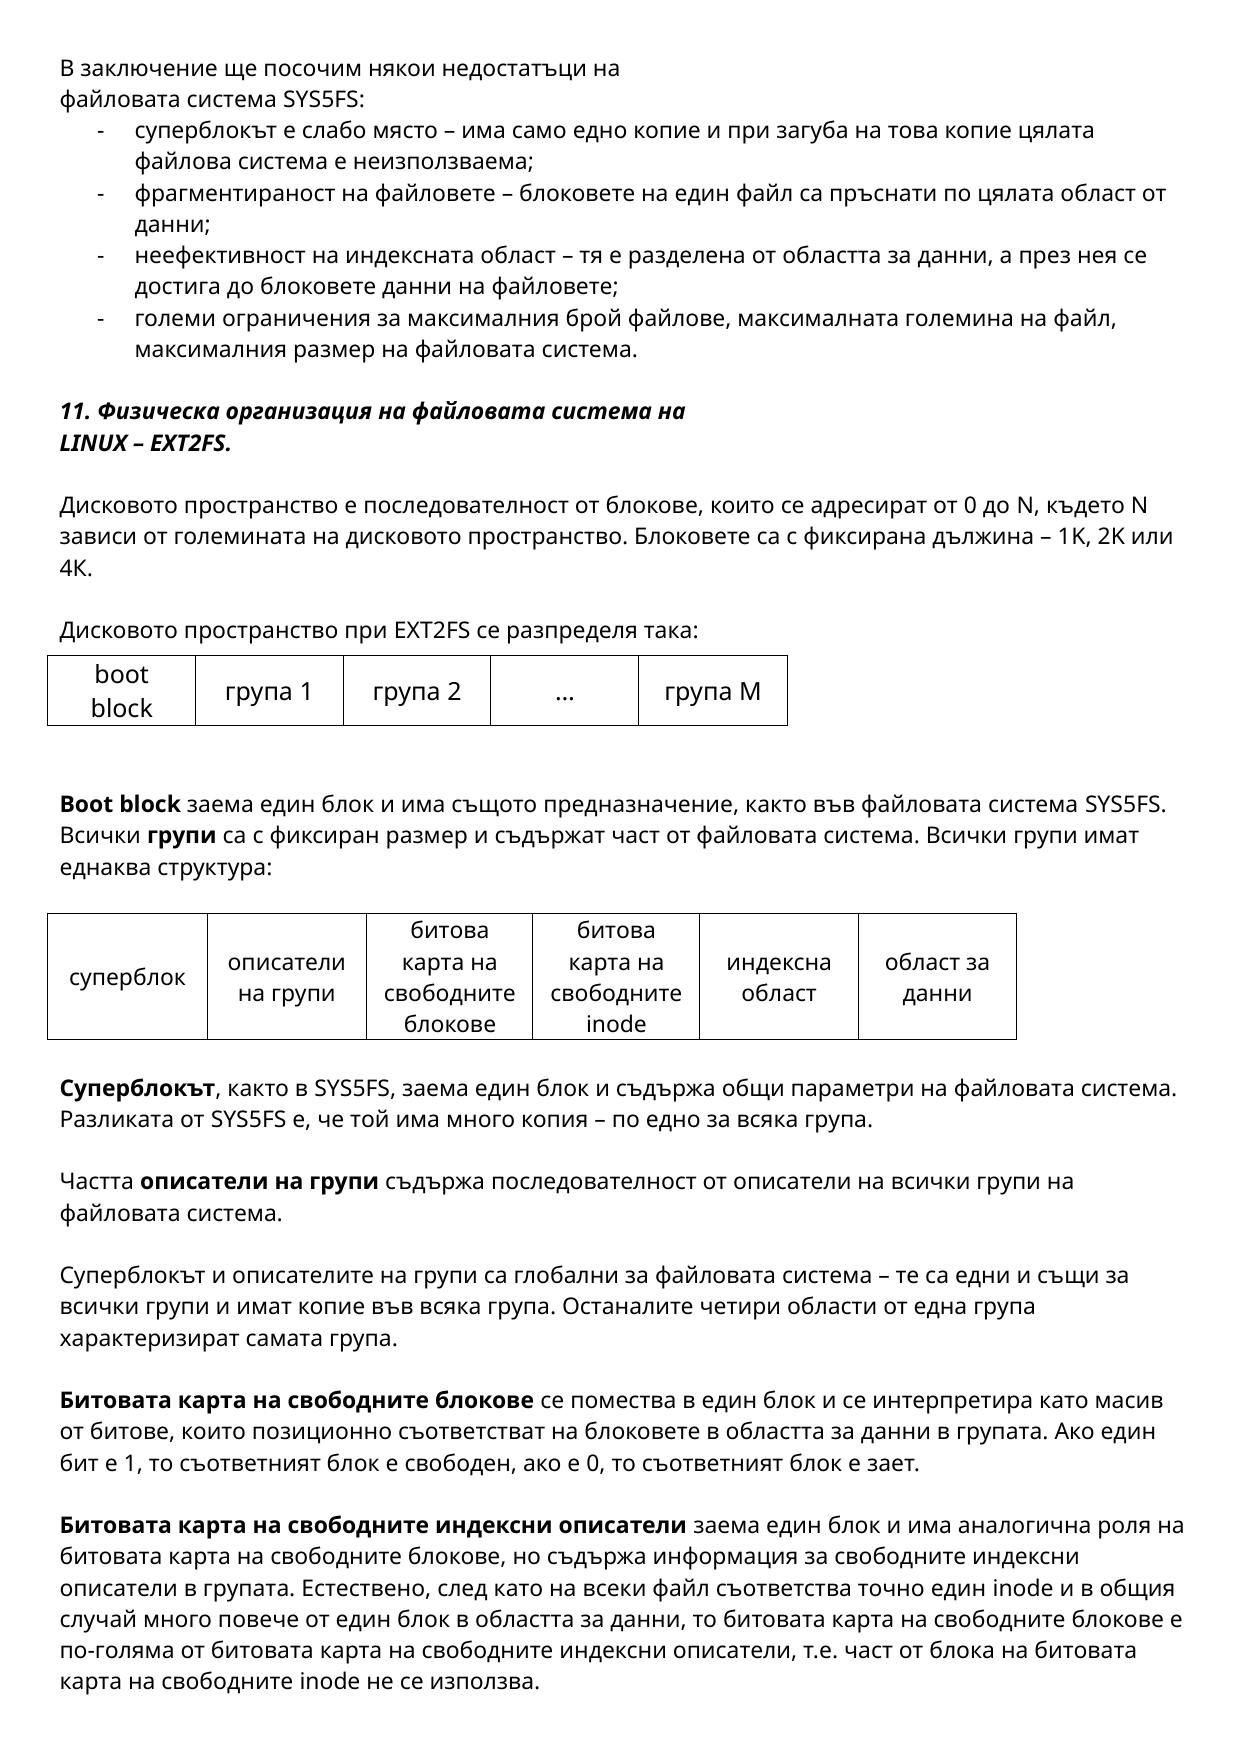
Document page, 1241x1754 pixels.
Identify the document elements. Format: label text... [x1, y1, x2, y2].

table_header битова карта на свободните inode [533, 914, 699, 1039]
list неефективност на индексната област – тя е разделена от областта за данни, а през нея се достига до блоковете данни на файловете; [97, 239, 1191, 302]
list суперблокът е слабо място – има само едно копие и при загуба на това копие цялата файлова система е неизползваема; [97, 114, 1191, 177]
table_header … [491, 656, 638, 724]
text Битовата карта на свободните индексни описатели заема един блок и има аналогична роля на битовата карта на свободните блокове, но съдържа информация за свободните индексни описатели в групата. Естествено, след като на всеки файл съответства точно един inode и в общия случай много повече от един блок в областта за данни, то битовата карта на свободните блокове е по-голяма от битовата карта на свободните индексни описатели, т.е. част от блока на битовата карта на свободните inode не се използва. [59, 1509, 1191, 1696]
text Суперблокът и описателите на групи са глобални за файловата система – те са едни и същи за всички групи и имат копие във всяка група. Останалите четири области от една група характеризират самата група. [59, 1259, 1191, 1353]
text Boot block заема един блок и има същото предназначение, както във файловата система SYS5FS. [59, 788, 1191, 819]
table_header битова карта на свободните блокове [367, 914, 532, 1039]
text Всички групи са с фиксиран размер и съдържат част от файловата система. Всички групи имат еднаква структура: [59, 819, 1191, 882]
table_header индексна област [700, 914, 858, 1039]
table_header област за данни [859, 914, 1016, 1039]
text LINUX – EXT2FS. [59, 427, 1191, 458]
text Дисковото пространство е последователност от блокове, които се адресират от 0 до N, където N зависи от големината на дисковото пространство. Блоковете са с фиксирана дължина – 1K, 2K или 4К. [59, 489, 1191, 583]
table_header описатели на групи [208, 914, 366, 1039]
text В заключение ще посочим някои недостатъци на [59, 52, 1191, 83]
table_header група M [639, 656, 787, 724]
table_header група 2 [344, 656, 490, 724]
table_header група 1 [196, 656, 343, 724]
text 11. Физическа организация на файловата система на [59, 395, 1191, 427]
text Суперблокът, както в SYS5FS, заема един блок и съдържа общи параметри на файловата система. Разликата от SYS5FS е, че той има много копия – по едно за всяка група. [59, 1071, 1191, 1134]
table_header суперблок [48, 914, 207, 1039]
text Битовата карта на свободните блокове се помества в един блок и се интерпретира като масив от битове, които позиционно съответстват на блоковете в областта за данни в групата. Ако един бит е 1, то съответният блок е свободен, ако е 0, то съответният блок е зает. [59, 1384, 1191, 1478]
table_header boot block [48, 656, 195, 724]
list фрагментираност на файловете – блоковете на един файл са пръснати по цялата област от данни; [97, 177, 1191, 239]
list големи ограничения за максималния брой файлове, максималната големина на файл, максималния размер на файловата система. [97, 302, 1191, 364]
text Дисковото пространство при EXT2FS се разпределя така: [59, 614, 1191, 645]
text Частта описатели на групи съдържа последователност от описатели на всички групи на файловата система. [59, 1165, 1191, 1228]
text файловата система SYS5FS: [59, 83, 1191, 114]
